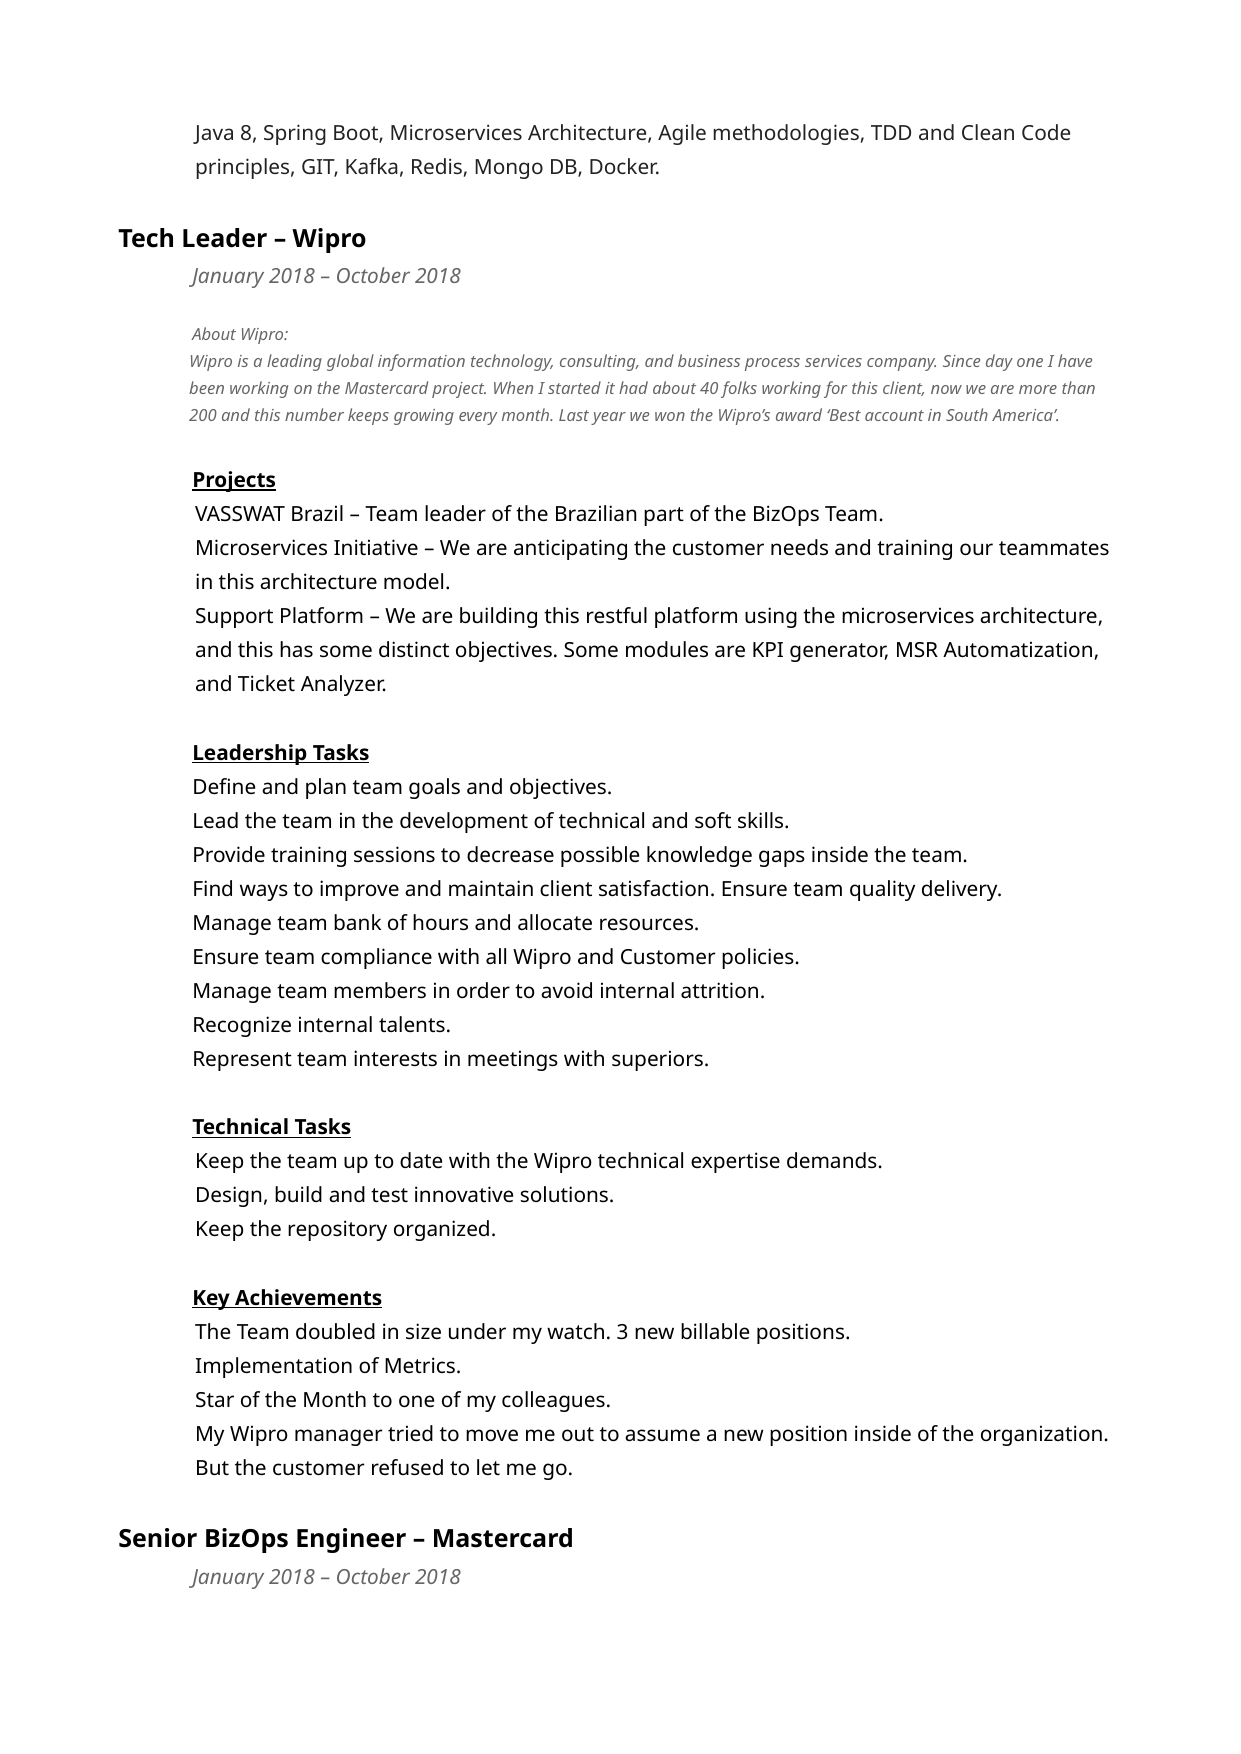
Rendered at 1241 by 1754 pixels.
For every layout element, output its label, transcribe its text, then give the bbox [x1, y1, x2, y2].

text Java 8, Spring Boot, Microservices Architecture, Agile methodologies, TDD and Clean Code principles, GIT, Kafka, Redis, Mongo DB, Docker. [195, 118, 1122, 181]
text Projects [118, 465, 1122, 494]
text Recognize internal talents. [118, 1010, 1122, 1039]
text Star of the Month to one of my colleagues. [195, 1385, 1122, 1413]
text Ensure team compliance with all Wipro and Customer policies. [118, 942, 1122, 971]
text Wipro is a leading global information technology, consulting, and business process services company. Since day one I have been working on the Mastercard project. When I started it had about 40 folks working for this client, now we are more than 200 and this number keeps growing every month. Last year we won the Wipro’s award ‘Best account in South America’. [189, 349, 1122, 427]
text VASSWAT Brazil – Team leader of the Brazilian part of the BizOps Team. [195, 499, 1122, 528]
text Keep the repository organized. [195, 1214, 1122, 1243]
text Represent team interests in meetings with superiors. [118, 1044, 1122, 1073]
text Leadership Tasks [118, 738, 1122, 766]
text Design, build and test innovative solutions. [195, 1181, 1122, 1209]
text January 2018 – October 2018 [192, 261, 1122, 289]
text Tech Leader – Wipro [118, 220, 1122, 254]
text Manage team bank of hours and allocate resources. [118, 908, 1122, 936]
text Provide training sessions to decrease possible knowledge gaps inside the team. [118, 840, 1122, 868]
text Implementation of Metrics. [195, 1351, 1122, 1379]
text January 2018 – October 2018 [192, 1562, 1122, 1590]
text Senior BizOps Engineer – Mastercard [118, 1521, 1122, 1555]
text About Wipro: [118, 322, 1122, 345]
text Support Platform – We are building this restful platform using the microservices architecture, and this has some distinct objectives. Some modules are KPI generator, MSR Automatization, and Ticket Analyzer. [195, 601, 1122, 698]
text Key Achievements [118, 1283, 1122, 1311]
text My Wipro manager tried to move me out to assume a new position inside of the organization. But the customer refused to let me go. [195, 1419, 1122, 1481]
text Keep the team up to date with the Wipro technical expertise demands. [195, 1146, 1122, 1175]
text Manage team members in order to avoid internal attrition. [118, 976, 1122, 1004]
text Technical Tasks [118, 1112, 1122, 1141]
text The Team doubled in size under my watch. 3 new billable positions. [195, 1317, 1122, 1345]
text Microservices Initiative – We are anticipating the customer needs and training our teammates in this architecture model. [195, 533, 1122, 596]
text Lead the team in the development of technical and soft skills. [118, 806, 1122, 834]
text Define and plan team goals and objectives. [118, 772, 1122, 800]
text Find ways to improve and maintain client satisfaction. Ensure team quality delivery. [118, 874, 1122, 902]
